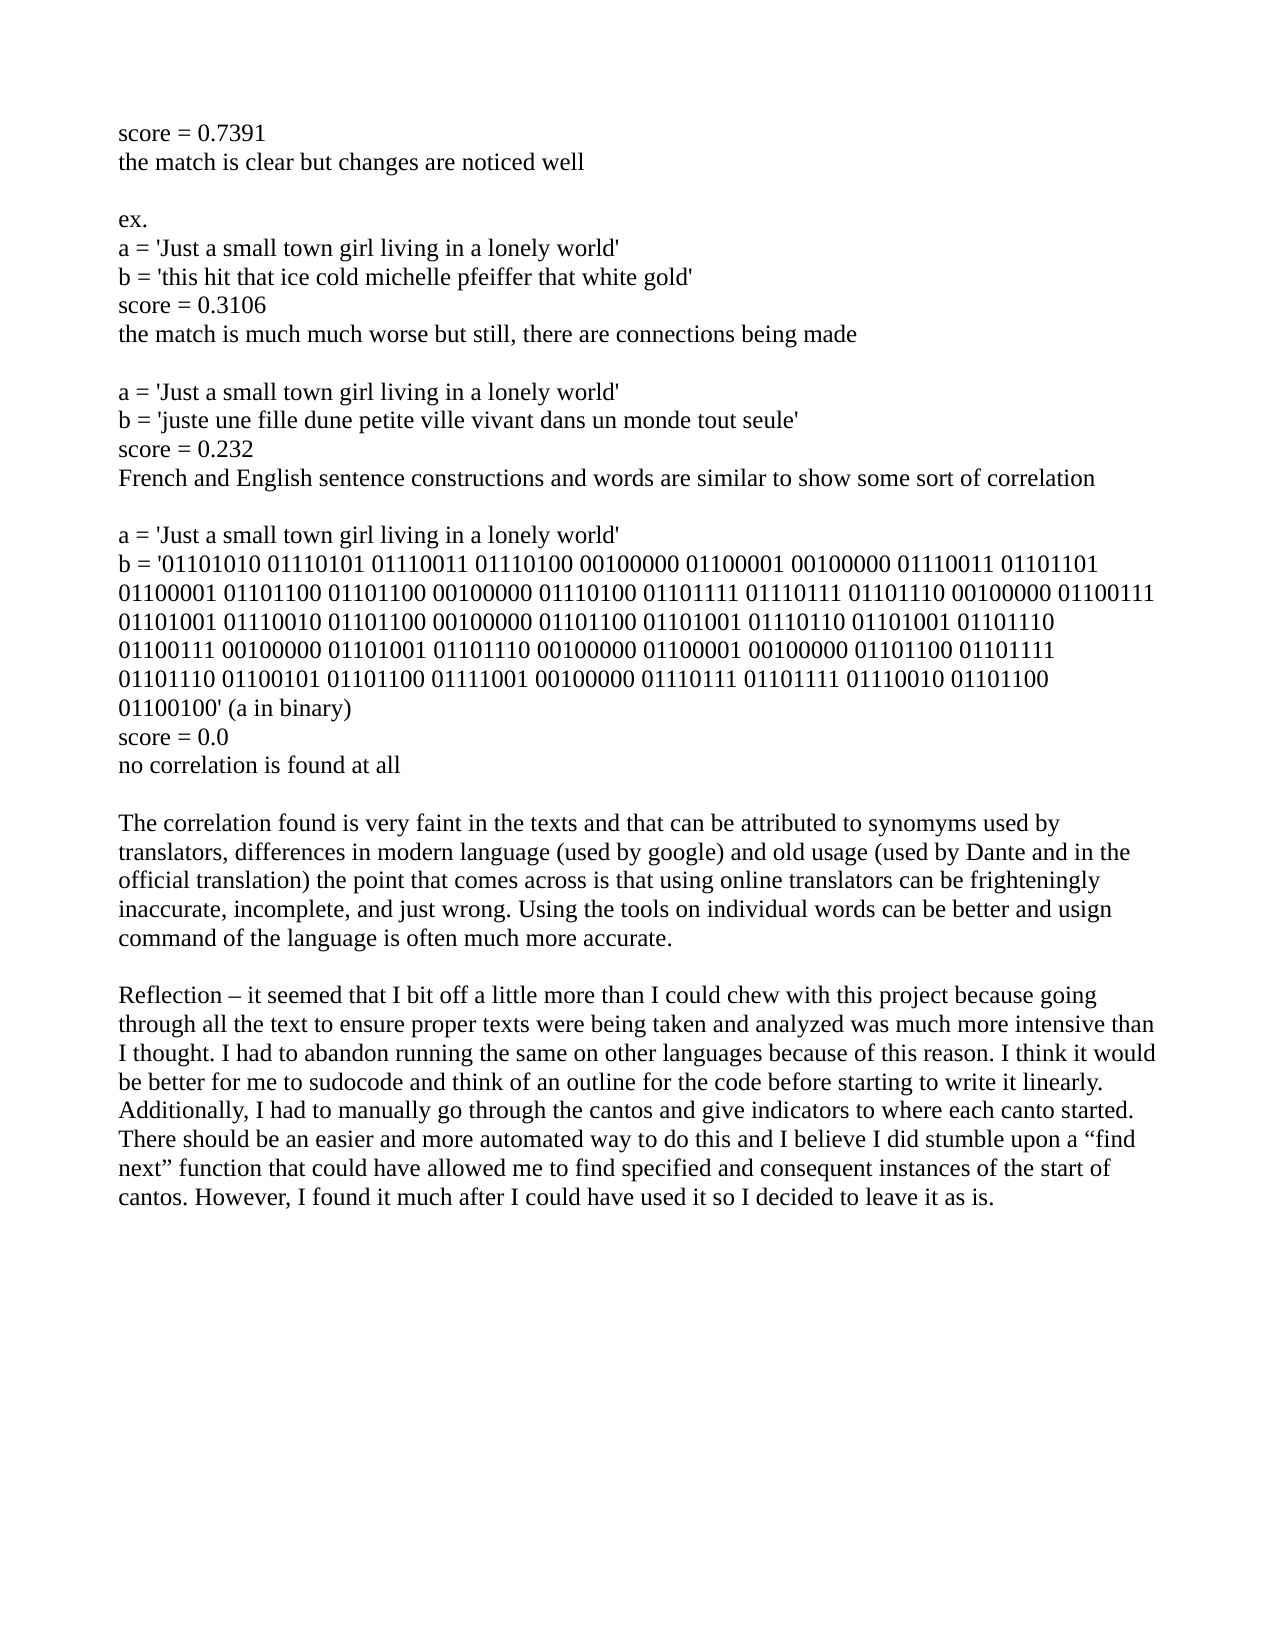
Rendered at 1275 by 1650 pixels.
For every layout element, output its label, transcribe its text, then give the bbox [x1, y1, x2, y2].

text score = 0.7391 [118, 118, 1157, 147]
text the match is much much worse but still, there are connections being made [118, 319, 1157, 348]
text the match is clear but changes are noticed well [118, 147, 1157, 176]
text b = 'this hit that ice cold michelle pfeiffer that white gold' [118, 262, 1157, 291]
text ex. [118, 204, 1157, 233]
text b = '01101010 01110101 01110011 01110100 00100000 01100001 00100000 01110011 01101101 01100001 01101100 01101100 00100000 01110100 01101111 01110111 01101110 00100000 01100111 01101001 01110010 01101100 00100000 01101100 01101001 01110110 01101001 01101110 01100111 00100000 01101001 01101110 00100000 01100001 00100000 01101100 01101111 01101110 01100101 01101100 01111001 00100000 01110111 01101111 01110010 01101100 01100100' (a in binary) [118, 549, 1157, 722]
text a = 'Just a small town girl living in a lonely world' [118, 377, 1157, 406]
text French and English sentence constructions and words are similar to show some sort of correlation [118, 463, 1157, 492]
text b = 'juste une fille dune petite ville vivant dans un monde tout seule' [118, 406, 1157, 434]
text Reflection – it seemed that I bit off a little more than I could chew with this project because going through all the text to ensure proper texts were being taken and analyzed was much more intensive than I thought. I had to abandon running the same on other languages because of this reason. I think it would be better for me to sudocode and think of an outline for the code before starting to write it linearly. Additionally, I had to manually go through the cantos and give indicators to where each canto started. There should be an easier and more automated way to do this and I believe I did stumble upon a “find next” function that could have allowed me to find specified and consequent instances of the start of cantos. However, I found it much after I could have used it so I decided to leave it as is. [118, 981, 1157, 1211]
text a = 'Just a small town girl living in a lonely world' [118, 521, 1157, 549]
text score = 0.232 [118, 434, 1157, 463]
text a = 'Just a small town girl living in a lonely world' [118, 233, 1157, 262]
text The correlation found is very faint in the texts and that can be attributed to synomyms used by translators, differences in modern language (used by google) and old usage (used by Dante and in the official translation) the point that comes across is that using online translators can be frighteningly inaccurate, incomplete, and just wrong. Using the tools on individual words can be better and usign command of the language is often much more accurate. [118, 808, 1157, 952]
text no correlation is found at all [118, 751, 1157, 779]
text score = 0.3106 [118, 291, 1157, 319]
text score = 0.0 [118, 722, 1157, 751]
